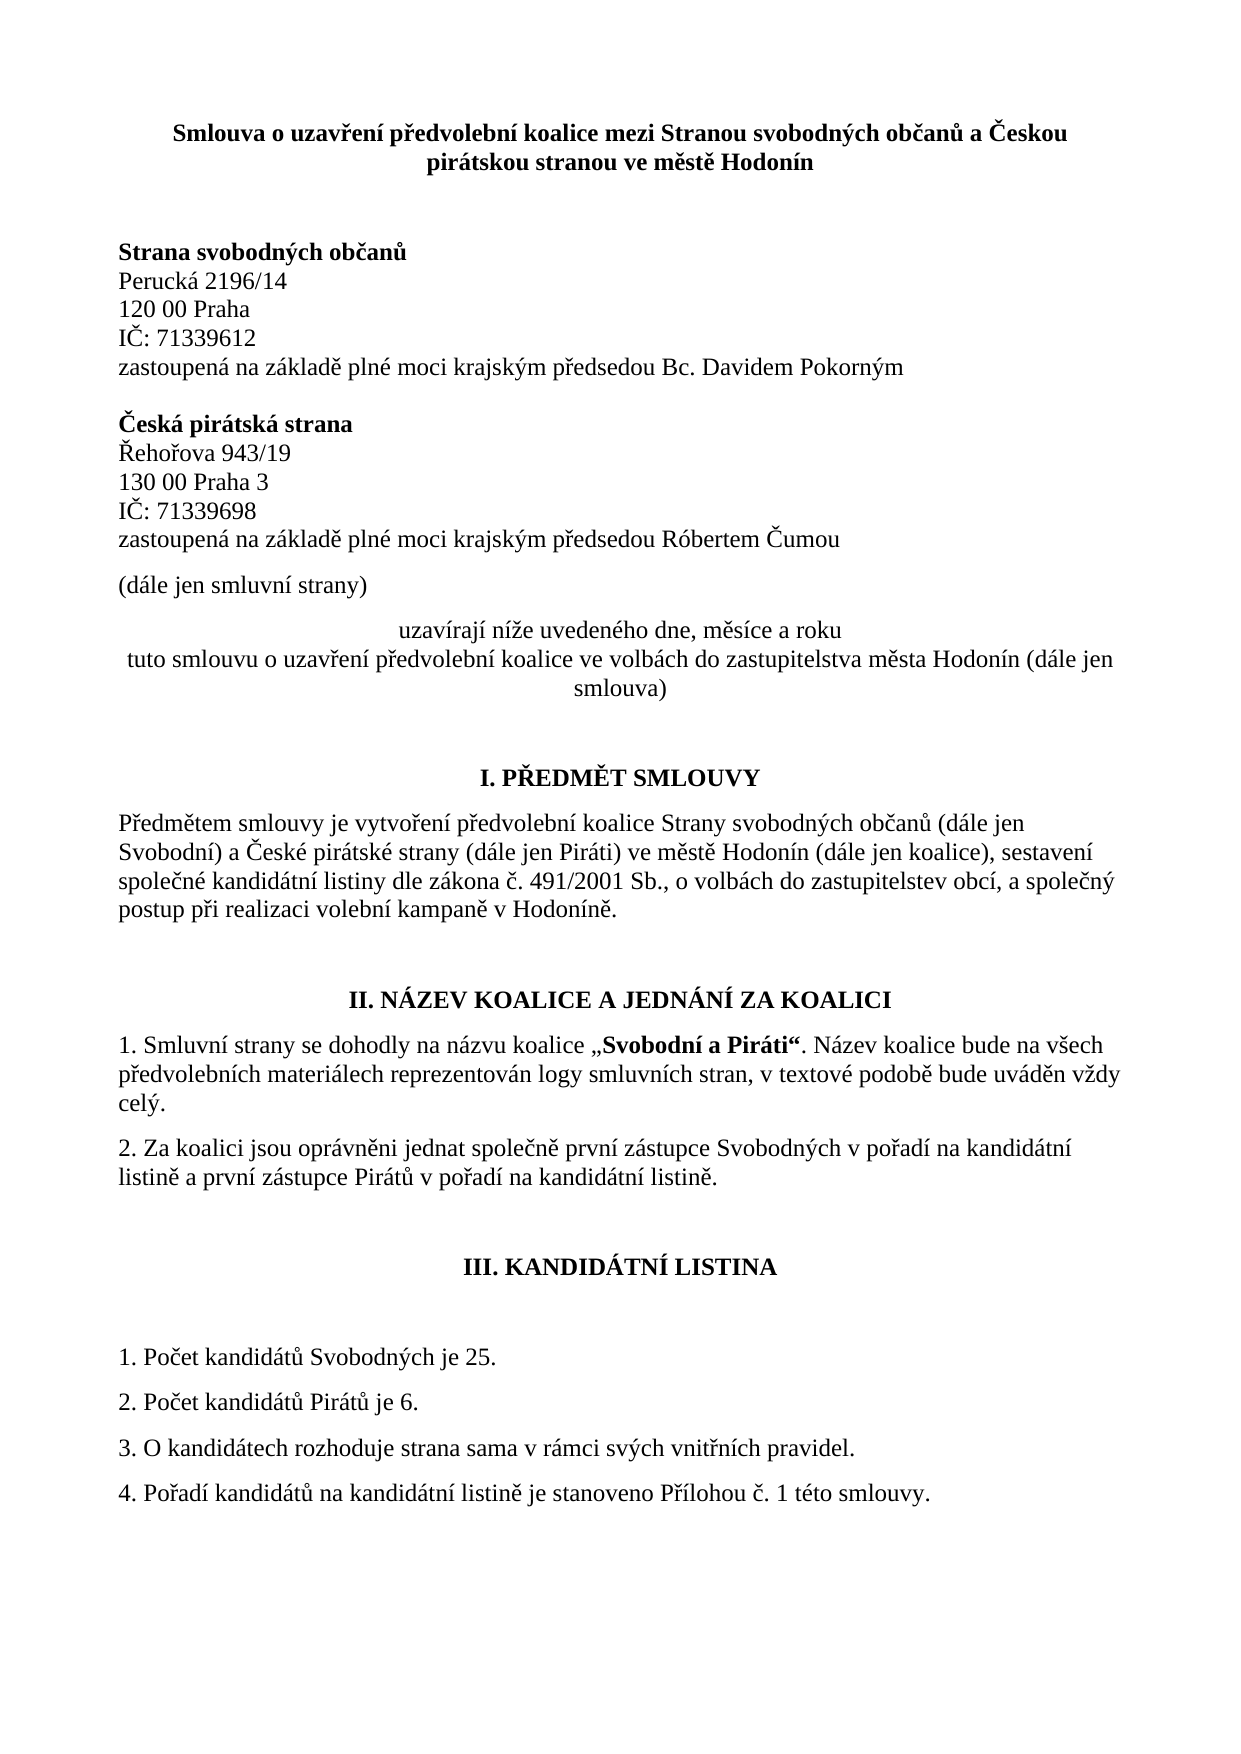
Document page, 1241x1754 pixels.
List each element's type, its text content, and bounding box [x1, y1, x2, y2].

text II. NÁZEV KOALICE A JEDNÁNÍ ZA KOALICI [118, 985, 1122, 1013]
text Strana svobodných občanů Perucká 2196/14 120 00 Praha IČ: 71339612 zastoupená na základě plné moci krajským předsedou Bc. Davidem Pokorným Česká pirátská strana Řehořova 943/19 130 00 Praha 3 IČ: 71339698 zastoupená na základě plné moci krajským předsedou Róbertem Čumou [118, 237, 1122, 553]
text Předmětem smlouvy je vytvoření předvolební koalice Strany svobodných občanů (dále jen Svobodní) a České pirátské strany (dále jen Piráti) ve městě Hodonín (dále jen koalice), sestavení společné kandidátní listiny dle zákona č. 491/2001 Sb., o volbách do zastupitelstev obcí, a společný postup při realizaci volební kampaně v Hodoníně. [118, 808, 1122, 923]
text 1. Počet kandidátů Svobodných je 25. [118, 1342, 1122, 1371]
text 3. O kandidátech rozhoduje strana sama v rámci svých vnitřních pravidel. [118, 1433, 1122, 1462]
text III. KANDIDÁTNÍ LISTINA [118, 1252, 1122, 1281]
text uzavírají níže uvedeného dne, měsíce a roku tuto smlouvu o uzavření předvolební koalice ve volbách do zastupitelstva města Hodonín (dále jen smlouva) [118, 615, 1122, 702]
text Smlouva o uzavření předvolební koalice mezi Stranou svobodných občanů a Českou pirátskou stranou ve městě Hodonín [118, 118, 1122, 176]
text (dále jen smluvní strany) [118, 570, 1122, 599]
text 2. Počet kandidátů Pirátů je 6. [118, 1387, 1122, 1416]
text I. PŘEDMĚT SMLOUVY [118, 763, 1122, 792]
text 1. Smluvní strany se dohodly na názvu koalice „Svobodní a Piráti“. Název koalice bude na všech předvolebních materiálech reprezentován logy smluvních stran, v textové podobě bude uváděn vždy celý. [118, 1030, 1122, 1116]
text 2. Za koalici jsou oprávněni jednat společně první zástupce Svobodných v pořadí na kandidátní listině a první zástupce Pirátů v pořadí na kandidátní listině. [118, 1133, 1122, 1191]
text 4. Pořadí kandidátů na kandidátní listině je stanoveno Přílohou č. 1 této smlouvy. [118, 1478, 1122, 1507]
